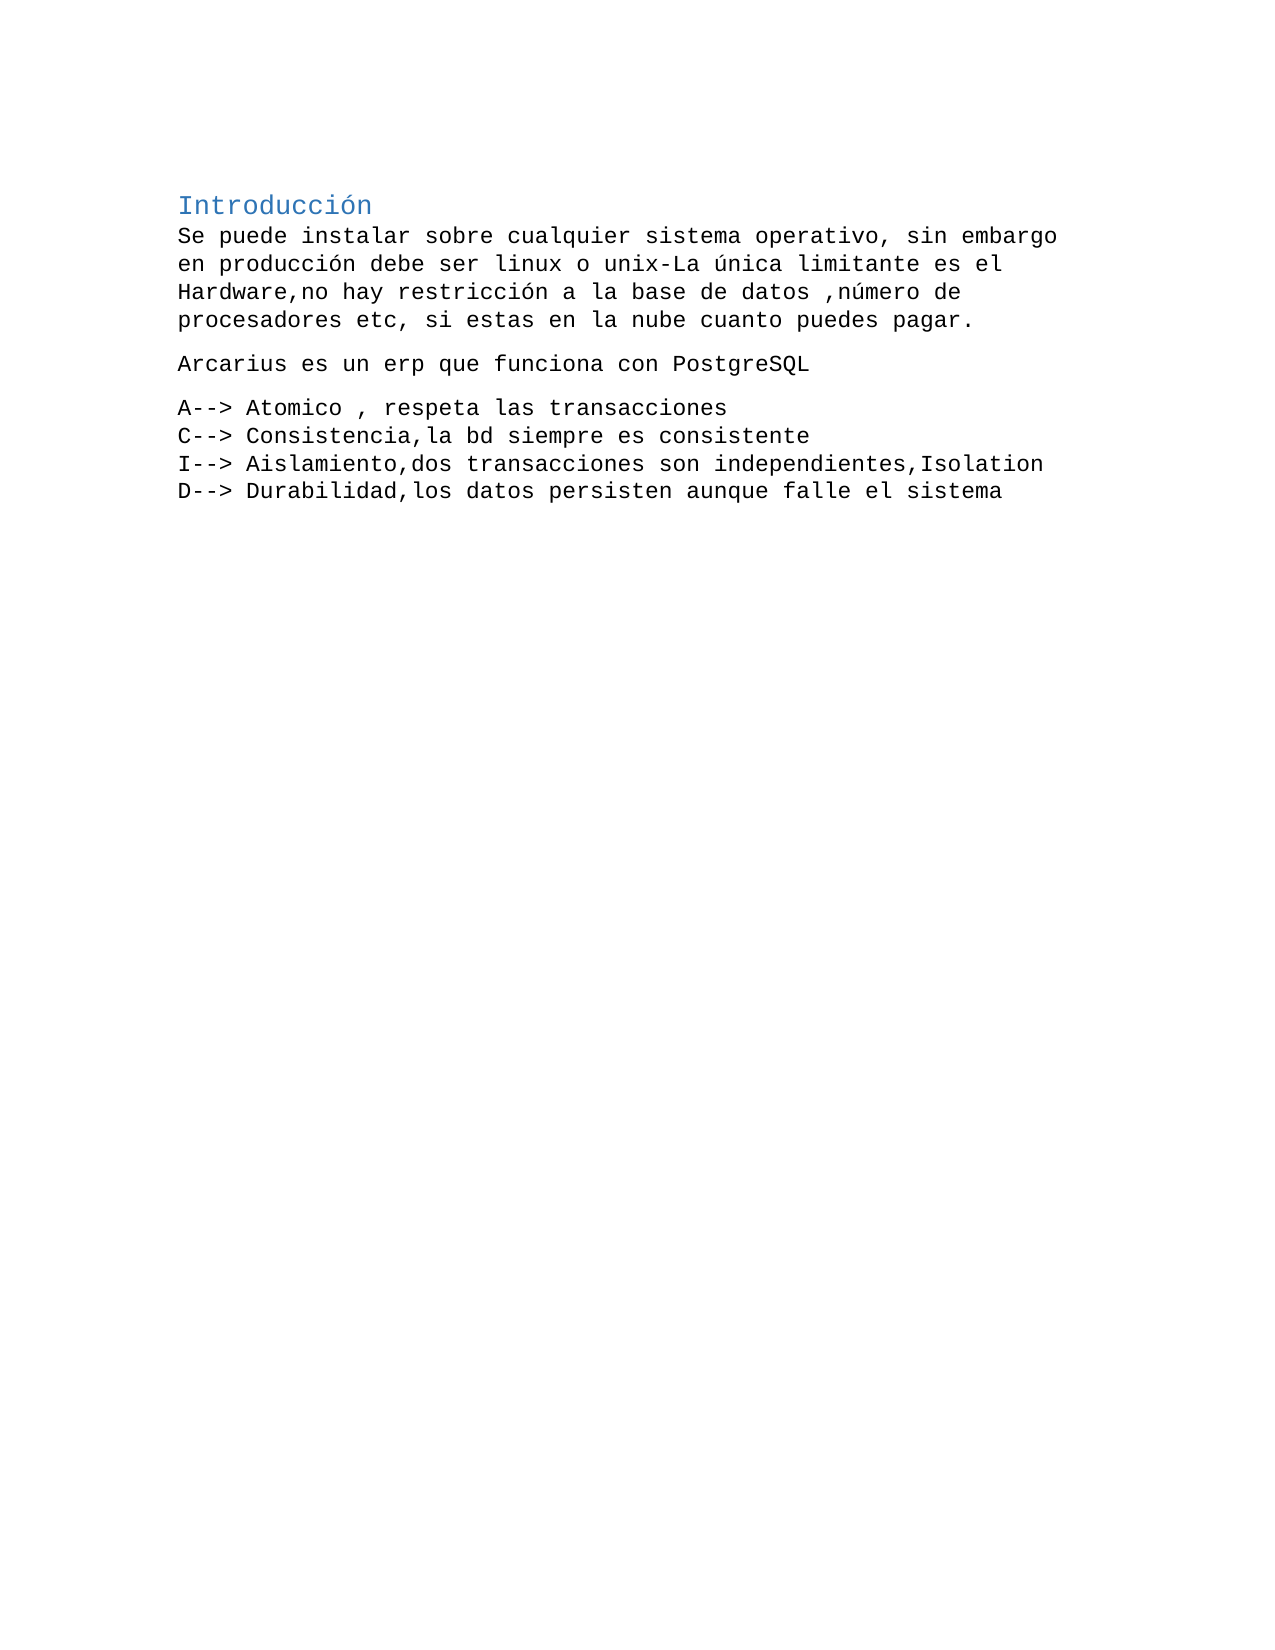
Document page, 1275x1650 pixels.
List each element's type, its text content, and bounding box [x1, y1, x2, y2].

text Arcarius es un erp que funciona con PostgreSQL [177, 352, 1098, 378]
text C--> Consistencia,la bd siempre es consistente [177, 424, 1098, 450]
text D--> Durabilidad,los datos persisten aunque falle el sistema [177, 480, 1098, 506]
text Se puede instalar sobre cualquier sistema operativo, sin embargo en producción debe ser linux o unix-La única limitante es el Hardware,no hay restricción a la base de datos ,número de procesadores etc, si estas en la nube cuanto puedes pagar. [177, 225, 1098, 334]
subtitle Introducción [177, 192, 1098, 223]
text A--> Atomico , respeta las transacciones [177, 397, 1098, 423]
text I--> Aislamiento,dos transacciones son independientes,Isolation [177, 452, 1098, 478]
